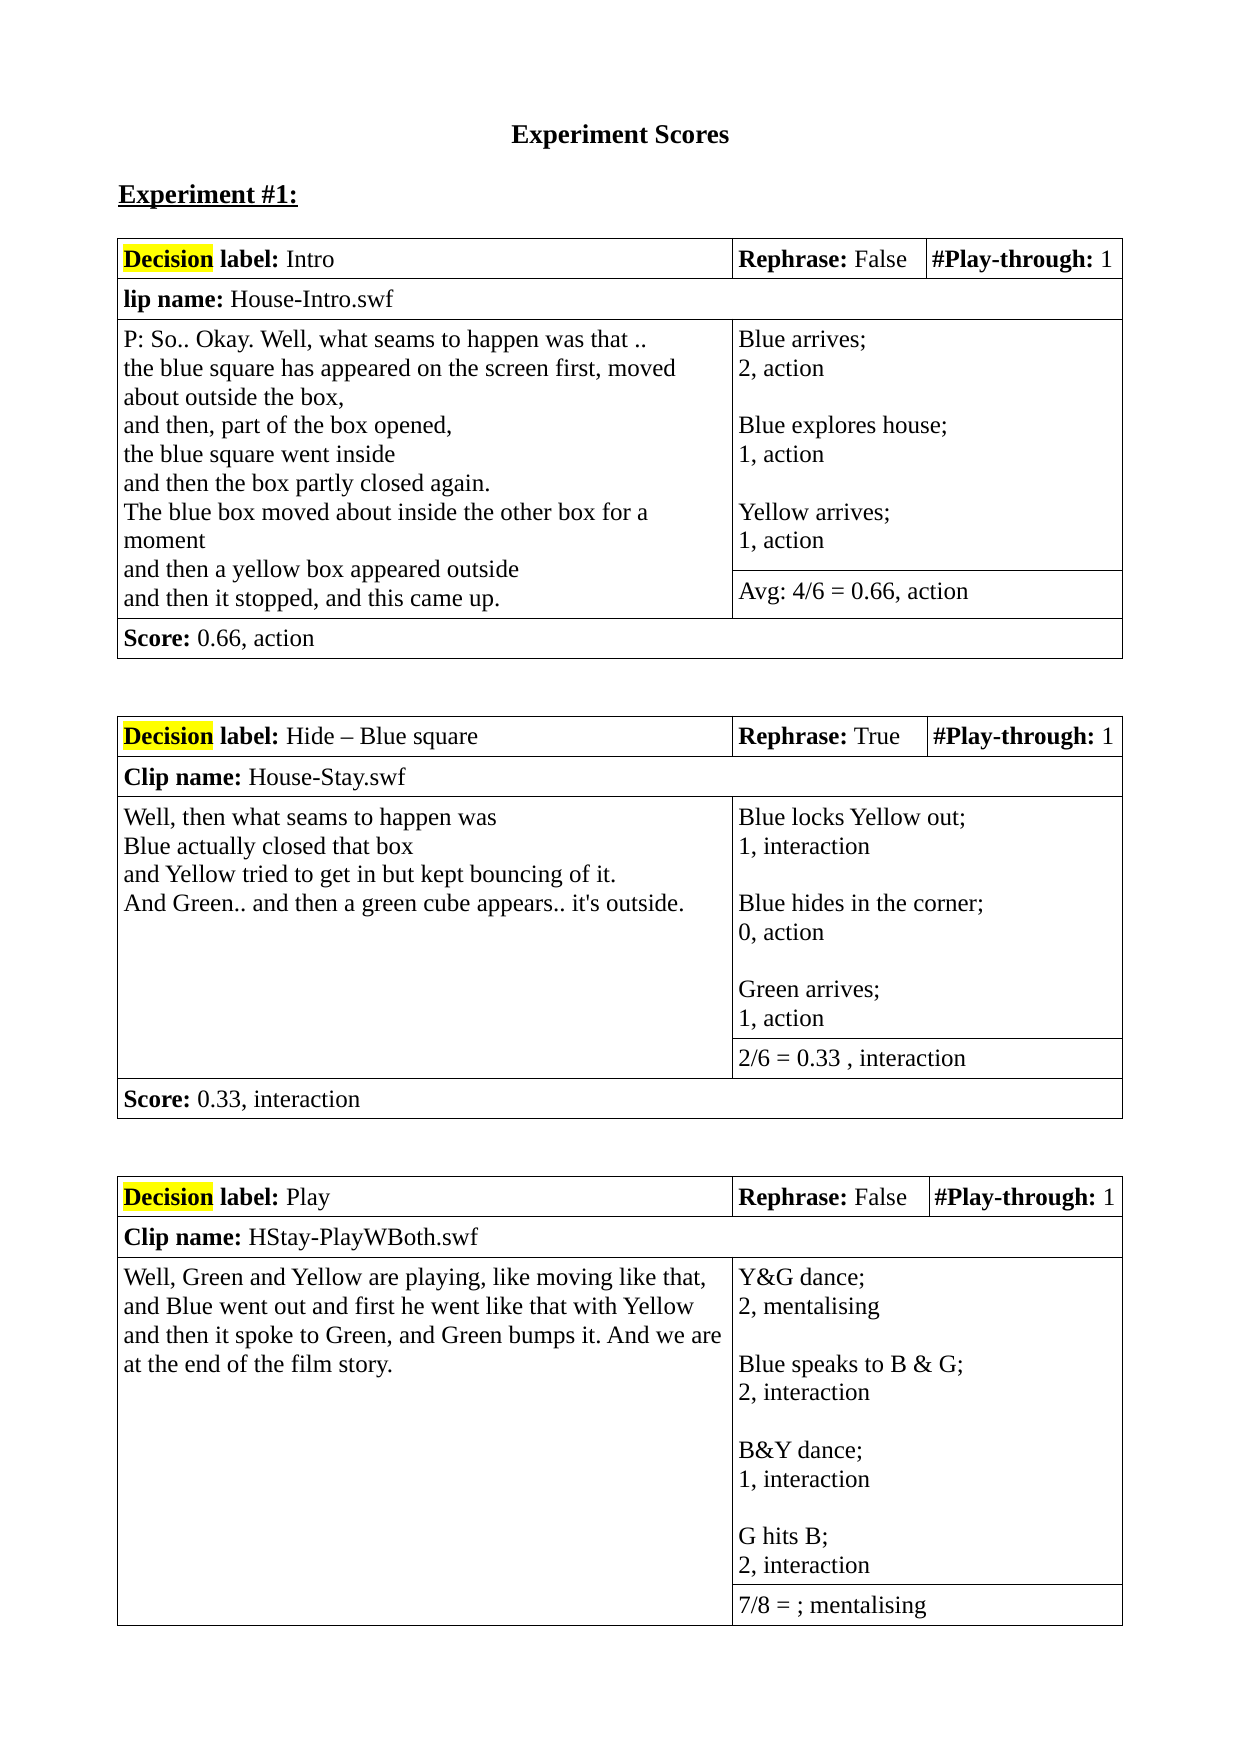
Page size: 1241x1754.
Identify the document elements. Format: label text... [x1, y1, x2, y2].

table_header Rephrase: False [733, 239, 926, 278]
table_header #Play-through: 1 [930, 1177, 1122, 1216]
table_cell lip name: House-Intro.swf [118, 279, 1122, 318]
table_cell 7/8 = ; mentalising [733, 1585, 1122, 1625]
table_header Decision label: Hide – Blue square [118, 717, 732, 756]
table_cell 2/6 = 0.33 , interaction [733, 1039, 1122, 1078]
table_cell Avg: 4/6 = 0.66, action [733, 571, 1122, 618]
table_header Rephrase: True [733, 717, 927, 756]
table_cell Score: 0.33, interaction [118, 1079, 1122, 1118]
table_cell Blue arrives; 2, action Blue explores house; 1, action Yellow arrives; 1, action [733, 320, 1122, 570]
table_cell Well, Green and Yellow are playing, like moving like that, and Blue went out and first he went like that with Yellow and then it spoke to Green, and Green bumps it. And we are at the end of the film story. [118, 1258, 732, 1625]
table_cell Y&G dance; 2, mentalising Blue speaks to B & G; 2, interaction B&Y dance; 1, interaction G hits B; 2, interaction [733, 1258, 1122, 1584]
table_cell P: So.. Okay. Well, what seams to happen was that .. the blue square has appeared on the screen first, moved about outside the box, and then, part of the box opened, the blue square went inside and then the box partly closed again. The blue box moved about inside the other box for a moment and then a yellow box appeared outside and then it stopped, and this came up. [118, 320, 732, 618]
table_header #Play-through: 1 [928, 717, 1122, 756]
table_cell Clip name: HStay-PlayWBoth.swf [118, 1217, 1122, 1257]
table_cell Score: 0.66, action [118, 619, 1122, 658]
table_cell Clip name: House-Stay.swf [118, 757, 1122, 796]
table_header Rephrase: False [733, 1177, 929, 1216]
table_header Decision label: Play [118, 1177, 732, 1216]
table_cell Blue locks Yellow out; 1, interaction Blue hides in the corner; 0, action Green arrives; 1, action [733, 797, 1122, 1038]
table_cell Well, then what seams to happen was Blue actually closed that box and Yellow tried to get in but kept bouncing of it. And Green.. and then a green cube appears.. it's outside. [118, 797, 732, 1078]
table_header Decision label: Intro [118, 239, 732, 278]
text Experiment Scores [118, 118, 1122, 149]
text Experiment #1: [118, 178, 1122, 209]
table_header #Play-through: 1 [927, 239, 1122, 278]
